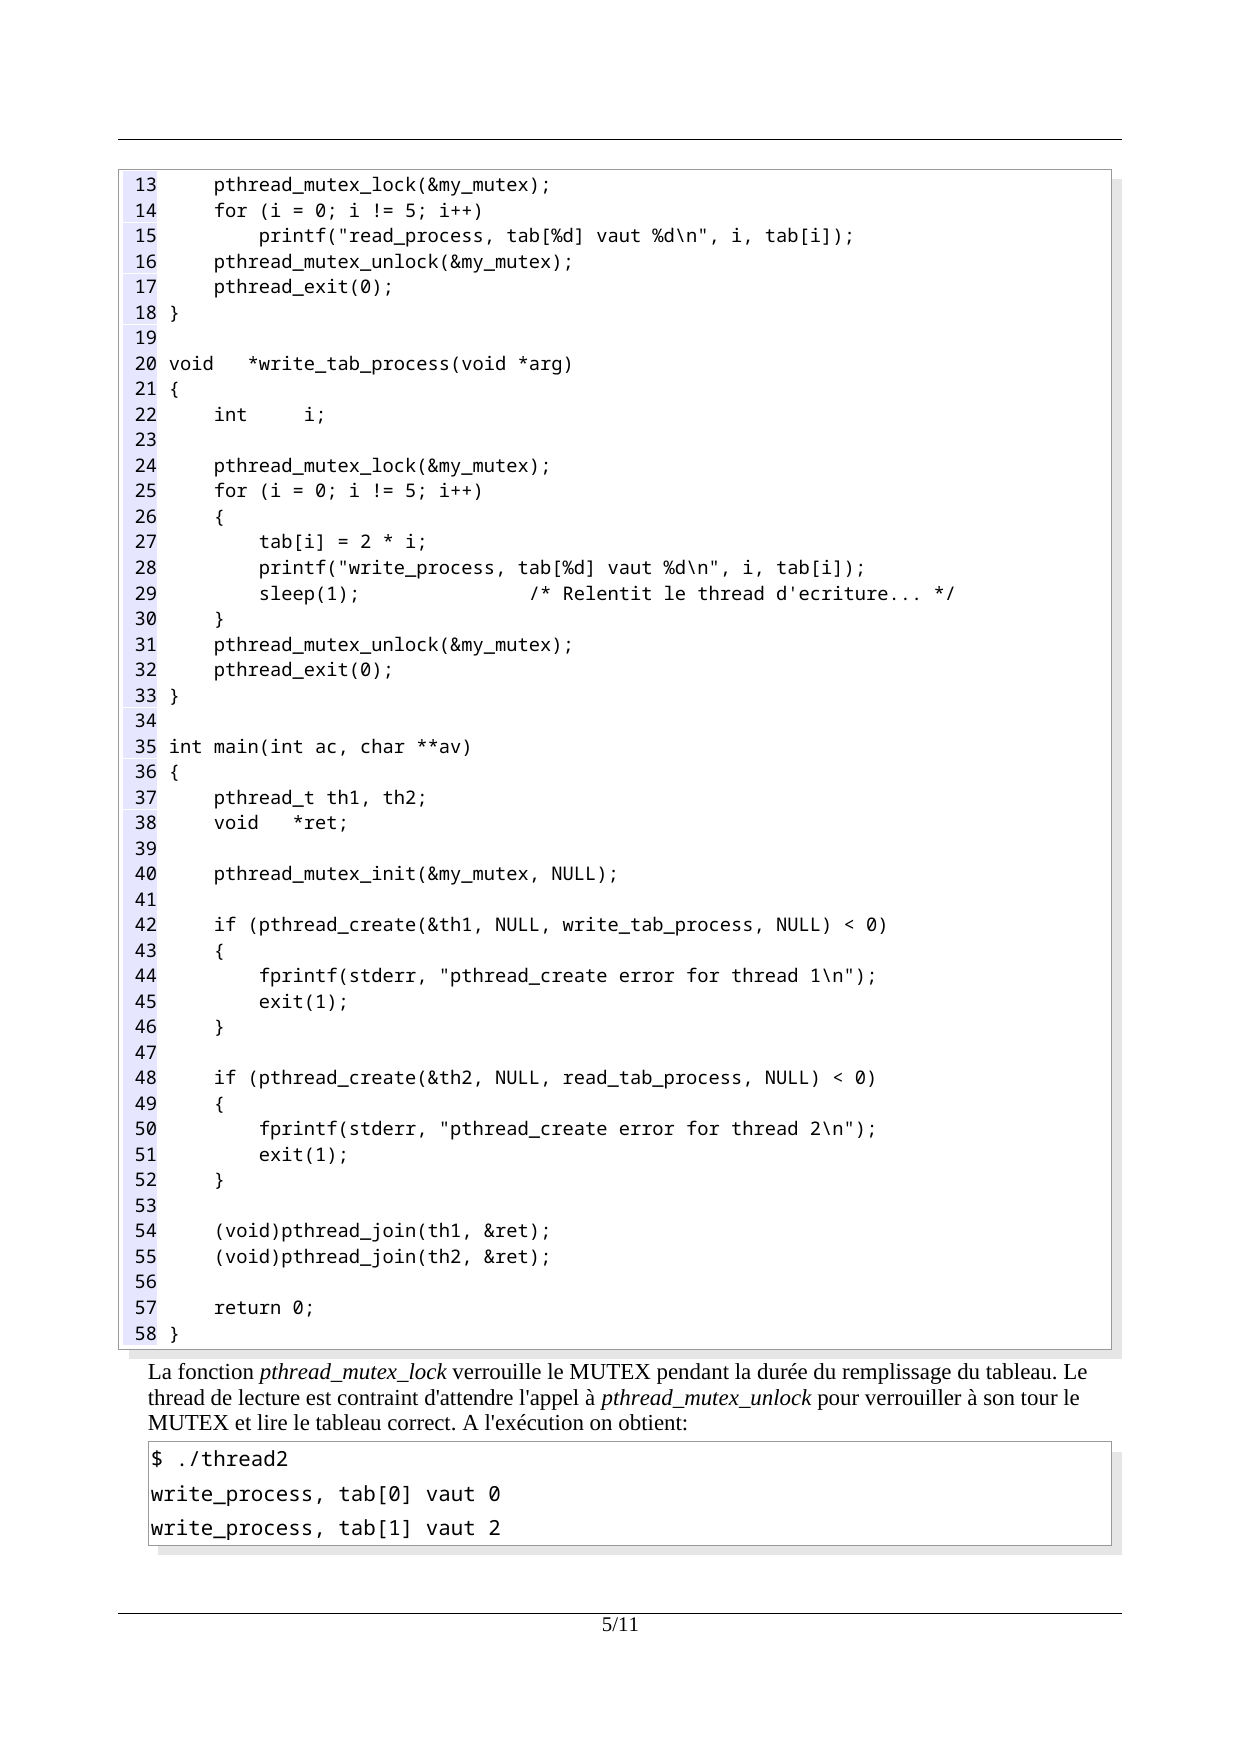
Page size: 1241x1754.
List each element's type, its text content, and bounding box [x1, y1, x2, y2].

list pthread_exit(0); [157, 653, 1111, 679]
list [119, 373, 123, 398]
text write_process, tab[1] vaut 2 [149, 1510, 1111, 1544]
list } [119, 1317, 1111, 1348]
list void *write_tab_process(void *arg) [157, 347, 1111, 373]
list sleep(1); /* Relentit le thread d'ecriture... */ [157, 577, 1111, 602]
list (void)pthread_join(th1, &ret); [157, 1215, 1111, 1240]
list printf("read_process, tab[%d] vaut %d\n", i, tab[i]); [119, 219, 1111, 245]
list } [157, 679, 1111, 707]
list tab[i] = 2 * i; [157, 526, 1111, 551]
list fprintf(stderr, "pthread_create error for thread 1\n"); [157, 959, 1111, 985]
list { [157, 500, 1111, 526]
list { [119, 755, 1111, 781]
list { [157, 1087, 1111, 1113]
list pthread_t th1, th2; [157, 781, 1111, 806]
list [119, 1164, 123, 1192]
list [119, 602, 123, 628]
list pthread_exit(0); [119, 271, 1111, 296]
list if (pthread_create(&th2, NULL, read_tab_process, NULL) < 0) [157, 1062, 1111, 1087]
text write_process, tab[0] vaut 0 [149, 1476, 1111, 1507]
text La fonction pthread_mutex_lock verrouille le MUTEX pendant la durée du remplissage du tableau. Le thread de lecture est contraint d'attendre l'appel à pthread_mutex_unlock pour verrouiller à son tour le MUTEX et lire le tableau correct. A l'exécution on obtient: [148, 1359, 1122, 1435]
list int i; [157, 398, 1111, 427]
list { [157, 373, 1111, 398]
list int main(int ac, char **av) [157, 730, 1111, 755]
list pthread_mutex_init(&my_mutex, NULL); [157, 857, 1111, 886]
list if (pthread_create(&th1, NULL, write_tab_process, NULL) < 0) [157, 908, 1111, 934]
list } [157, 602, 1111, 628]
list pthread_mutex_unlock(&my_mutex); [157, 628, 1111, 653]
list [119, 500, 123, 526]
list [119, 1087, 123, 1113]
list exit(1); [157, 985, 1111, 1011]
list return 0; [157, 1291, 1111, 1317]
list } [157, 296, 1111, 324]
list pthread_mutex_lock(&my_mutex); [119, 170, 1111, 194]
list pthread_mutex_lock(&my_mutex); [157, 449, 1111, 475]
list } [157, 1011, 1111, 1039]
list void *ret; [119, 806, 1111, 835]
list [119, 679, 123, 707]
list for (i = 0; i != 5; i++) [157, 475, 1111, 500]
list [119, 296, 123, 324]
list (void)pthread_join(th2, &ret); [157, 1240, 1111, 1269]
list [119, 934, 123, 959]
list exit(1); [157, 1138, 1111, 1164]
list fprintf(stderr, "pthread_create error for thread 2\n"); [157, 1113, 1111, 1138]
list for (i = 0; i != 5; i++) [157, 194, 1111, 219]
list [119, 1011, 123, 1039]
text $ ./thread2 [149, 1442, 1111, 1473]
list { [157, 934, 1111, 959]
list printf("write_process, tab[%d] vaut %d\n", i, tab[i]); [157, 551, 1111, 577]
list } [157, 1164, 1111, 1192]
list pthread_mutex_unlock(&my_mutex); [157, 245, 1111, 271]
